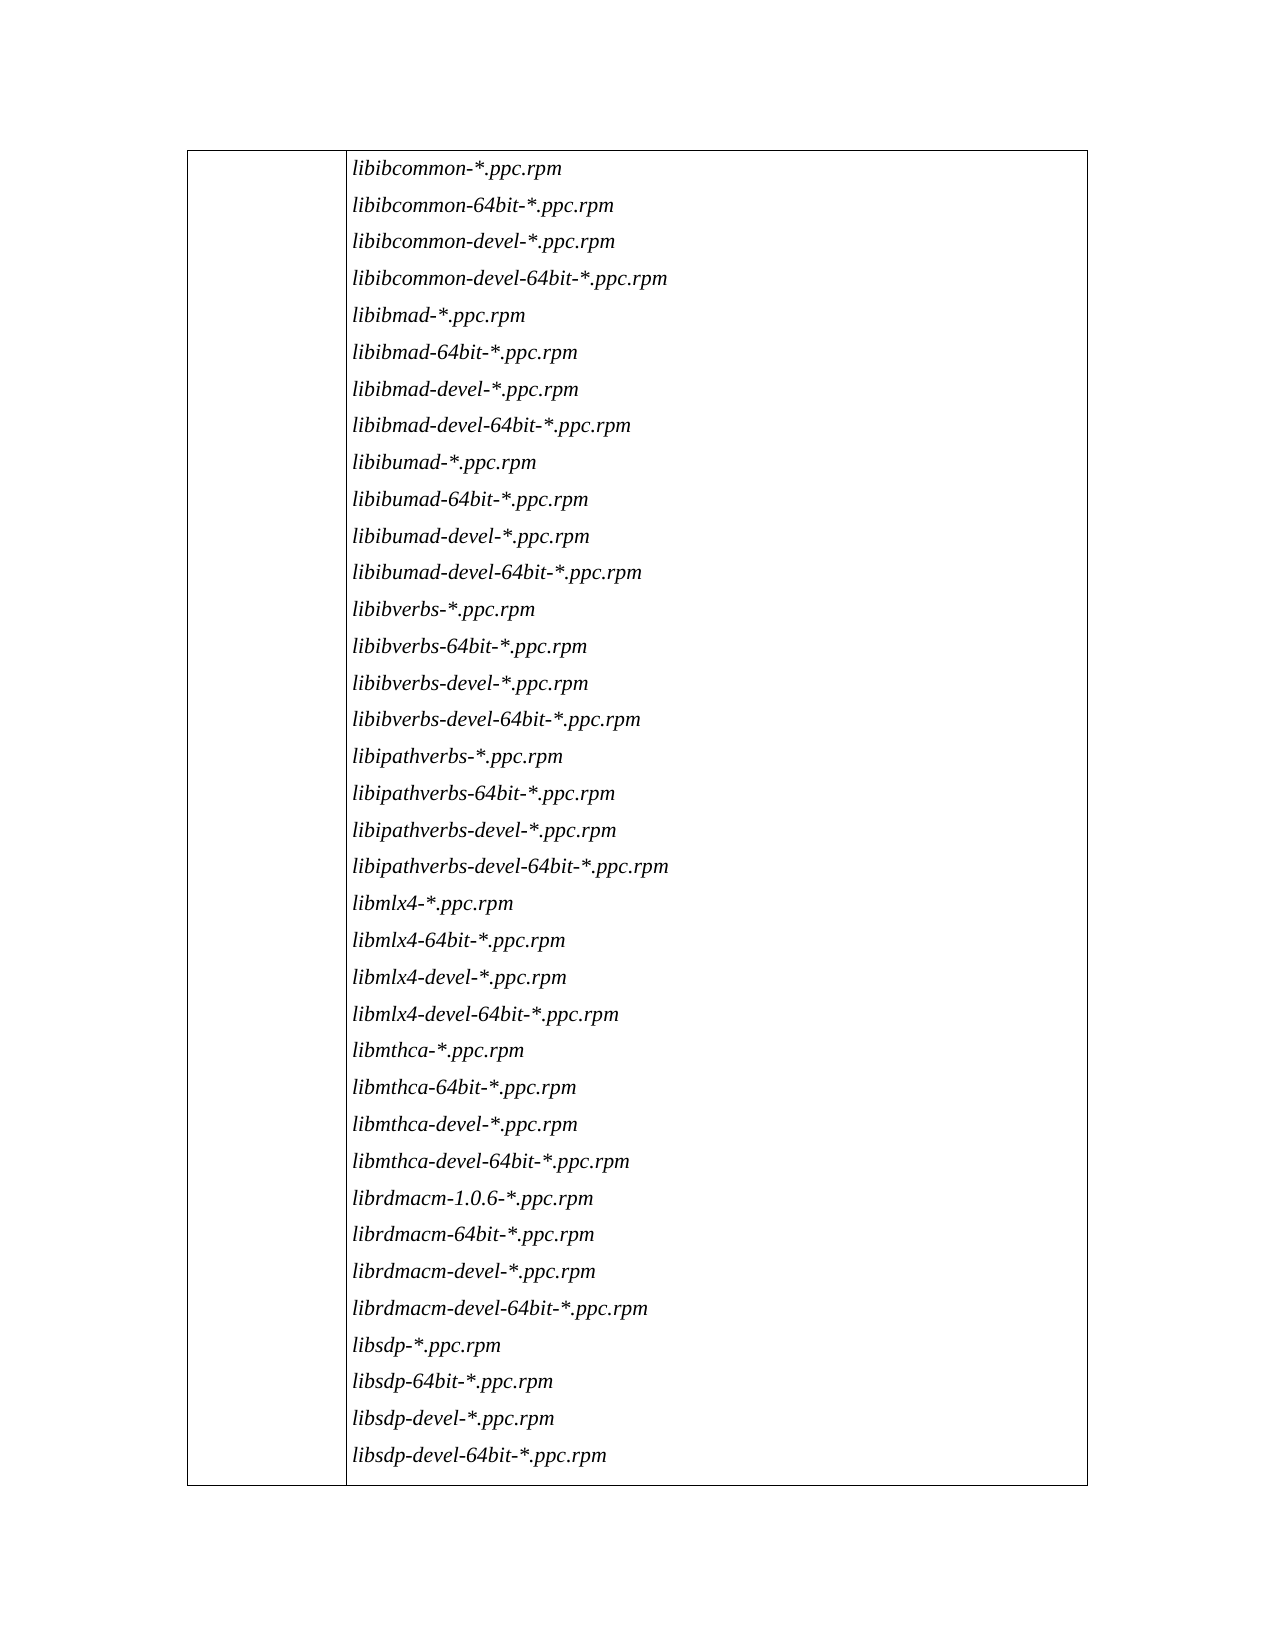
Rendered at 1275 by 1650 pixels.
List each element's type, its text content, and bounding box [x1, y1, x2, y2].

table_cell [188, 151, 346, 1485]
table_cell libibcommon-*.ppc.rpm libibcommon-64bit-*.ppc.rpm libibcommon-devel-*.ppc.rpm libibcommon-devel-64bit-*.ppc.rpm libibmad-*.ppc.rpm libibmad-64bit-*.ppc.rpm libibmad-devel-*.ppc.rpm libibmad-devel-64bit-*.ppc.rpm libibumad-*.ppc.rpm libibumad-64bit-*.ppc.rpm libibumad-devel-*.ppc.rpm libibumad-devel-64bit-*.ppc.rpm libibverbs-*.ppc.rpm libibverbs-64bit-*.ppc.rpm libibverbs-devel-*.ppc.rpm libibverbs-devel-64bit-*.ppc.rpm libipathverbs-*.ppc.rpm libipathverbs-64bit-*.ppc.rpm libipathverbs-devel-*.ppc.rpm libipathverbs-devel-64bit-*.ppc.rpm libmlx4-*.ppc.rpm libmlx4-64bit-*.ppc.rpm libmlx4-devel-*.ppc.rpm libmlx4-devel-64bit-*.ppc.rpm libmthca-*.ppc.rpm libmthca-64bit-*.ppc.rpm libmthca-devel-*.ppc.rpm libmthca-devel-64bit-*.ppc.rpm librdmacm-1.0.6-*.ppc.rpm librdmacm-64bit-*.ppc.rpm librdmacm-devel-*.ppc.rpm librdmacm-devel-64bit-*.ppc.rpm libsdp-*.ppc.rpm libsdp-64bit-*.ppc.rpm libsdp-devel-*.ppc.rpm libsdp-devel-64bit-*.ppc.rpm [347, 151, 1087, 1485]
